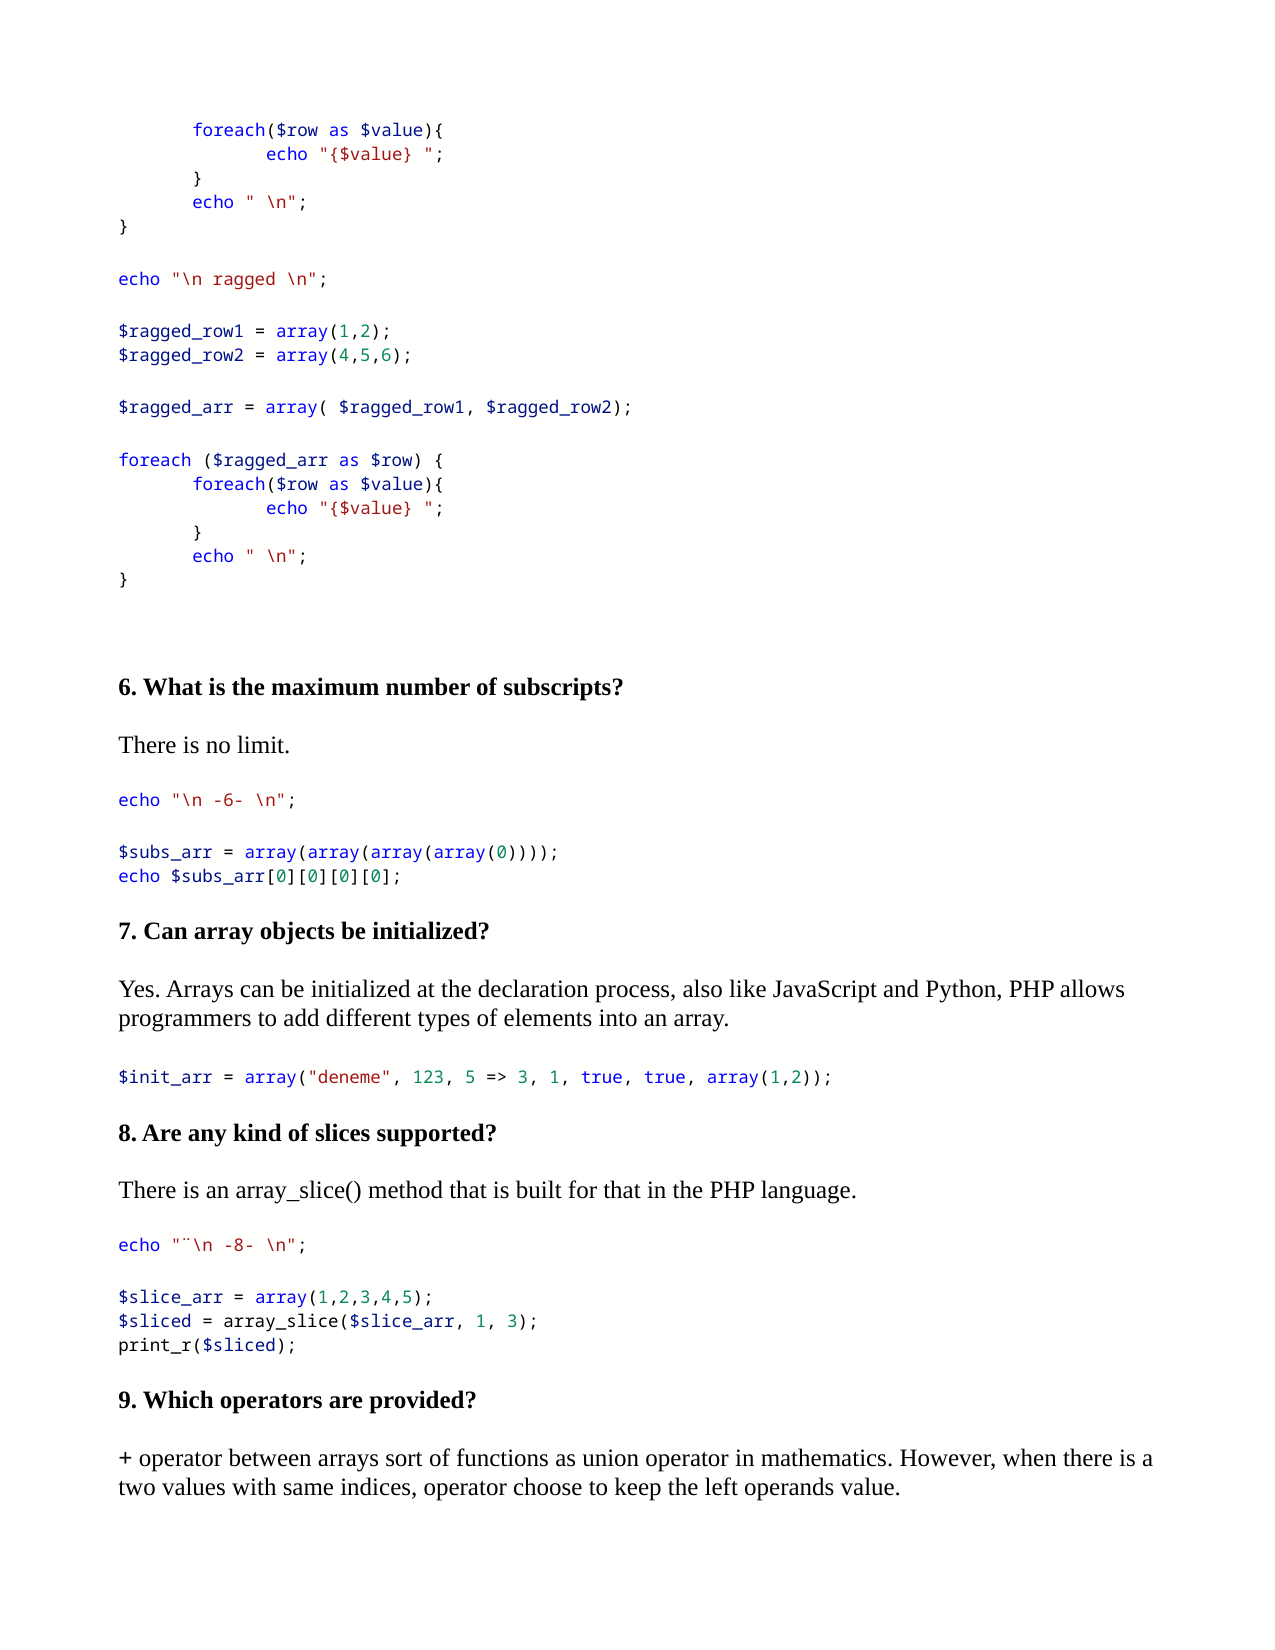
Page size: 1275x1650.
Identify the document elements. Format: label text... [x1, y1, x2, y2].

text Yes. Arrays can be initialized at the declaration process, also like JavaScript and Python, PHP allows programmers to add different types of elements into an array. [118, 974, 1157, 1031]
text foreach($row as $value){ [118, 472, 1157, 496]
text 9. Which operators are provided? [118, 1386, 1157, 1414]
text echo "¨\n -8- \n"; [118, 1233, 1157, 1256]
text 8. Are any kind of slices supported? [118, 1118, 1157, 1146]
text 6. What is the maximum number of subscripts? [118, 672, 1157, 701]
text + operator between arrays sort of functions as union operator in mathematics. However, when there is a two values with same indices, operator choose to keep the left operands value. [118, 1443, 1157, 1501]
text 7. Can array objects be initialized? [118, 916, 1157, 945]
text echo "{$value} "; [118, 496, 1157, 519]
text $slice_arr = array(1,2,3,4,5); [118, 1285, 1157, 1309]
text There is no limit. [118, 730, 1157, 758]
text echo $subs_arr[0][0][0][0]; [118, 864, 1157, 888]
text $ragged_row2 = array(4,5,6); [118, 343, 1157, 366]
text } [118, 567, 1157, 591]
text } [118, 519, 1157, 543]
text $ragged_row1 = array(1,2); [118, 319, 1157, 343]
text There is an array_slice() method that is built for that in the PHP language. [118, 1175, 1157, 1204]
text echo "\n ragged \n"; [118, 266, 1157, 290]
text echo "{$value} "; [118, 142, 1157, 166]
text } [118, 213, 1157, 237]
text echo "\n -6- \n"; [118, 787, 1157, 811]
text $init_arr = array("deneme", 123, 5 => 3, 1, true, true, array(1,2)); [118, 1060, 1157, 1089]
text foreach($row as $value){ [118, 118, 1157, 142]
text $ragged_arr = array( $ragged_row1, $ragged_row2); [118, 395, 1157, 419]
text } [118, 166, 1157, 190]
text foreach ($ragged_arr as $row) { [118, 448, 1157, 472]
text $subs_arr = array(array(array(array(0)))); [118, 840, 1157, 864]
text $sliced = array_slice($slice_arr, 1, 3); [118, 1309, 1157, 1333]
text echo " \n"; [118, 543, 1157, 567]
text print_r($sliced); [118, 1333, 1157, 1357]
text echo " \n"; [118, 190, 1157, 213]
